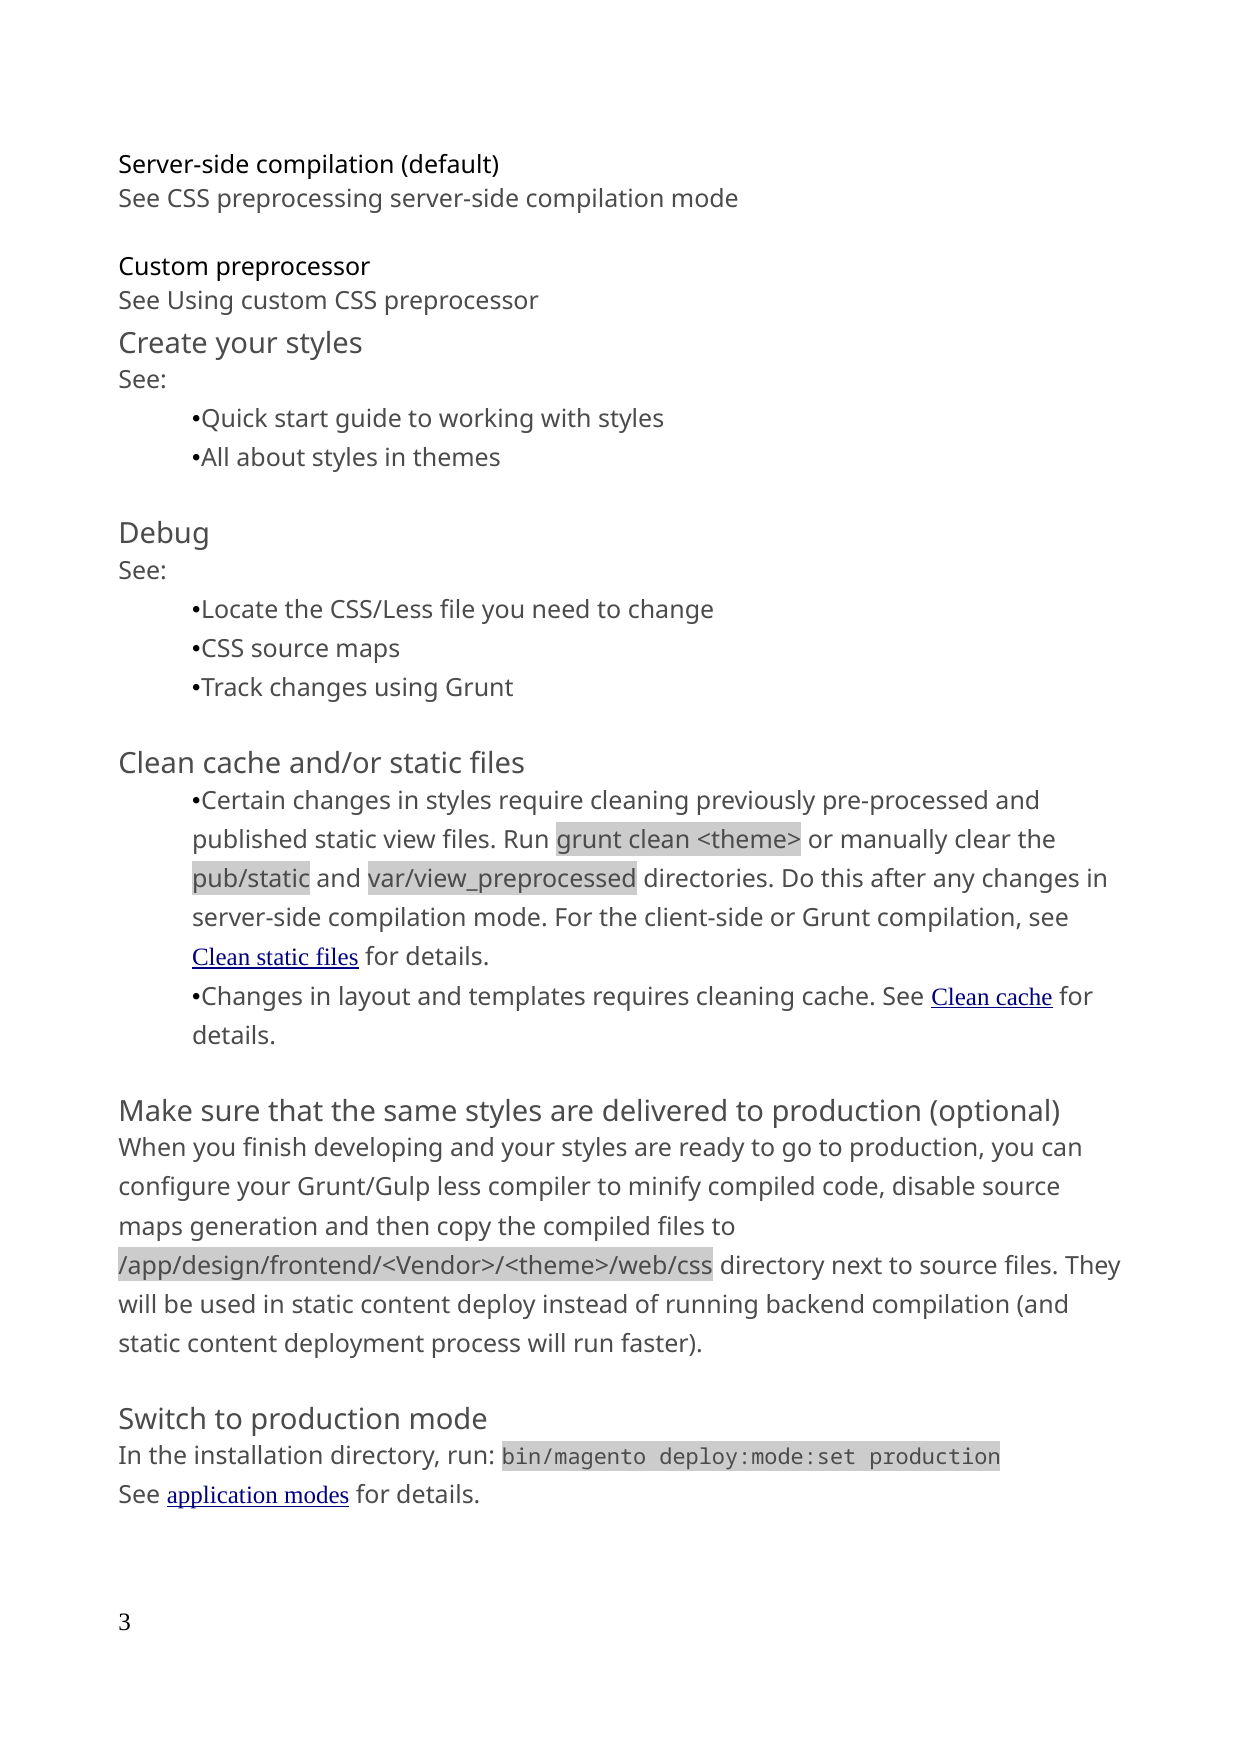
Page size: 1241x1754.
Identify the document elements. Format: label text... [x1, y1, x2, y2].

list Certain changes in styles require cleaning previously pre-processed and published static view files. Run grunt clean <theme> or manually clear the pub/static and var/view_preprocessed directories. Do this after any changes in server-side compilation mode. For the client-side or Grunt compilation, see Clean static files for details. [118, 782, 1122, 973]
subtitle Debug [118, 513, 1122, 552]
text See application modes for details. [118, 1477, 1122, 1511]
list Quick start guide to working with styles [118, 401, 1122, 435]
list Locate the CSS/Less file you need to change [118, 592, 1122, 626]
subtitle Custom preprocessor [118, 249, 1122, 283]
subtitle Switch to production mode [118, 1398, 1122, 1438]
list CSS source maps [118, 631, 1122, 665]
subtitle Clean cache and/or static files [118, 743, 1122, 782]
text See CSS preprocessing server-side compilation mode [118, 181, 1122, 215]
subtitle Server-side compilation (default) [118, 147, 1122, 181]
list All about styles in themes [118, 440, 1122, 474]
text See: [118, 362, 1122, 396]
text See: [118, 552, 1122, 587]
subtitle Make sure that the same styles are delivered to production (optional) [118, 1090, 1122, 1130]
text In the installation directory, run: bin/magento deploy:mode:set production [118, 1438, 1122, 1472]
text When you finish developing and your styles are ready to go to production, you can configure your Grunt/Gulp less compiler to minify compiled code, disable source maps generation and then copy the compiled files to /app/design/frontend/<Vendor>/<theme>/web/css directory next to source files. They will be used in static content deploy instead of running backend compilation (and static content deployment process will run faster). [118, 1130, 1122, 1360]
subtitle Create your styles [118, 322, 1122, 362]
list Track changes using Grunt [118, 670, 1122, 704]
list Changes in layout and templates requires cleaning cache. See Clean cache for details. [118, 978, 1122, 1051]
text See Using custom CSS preprocessor [118, 283, 1122, 317]
